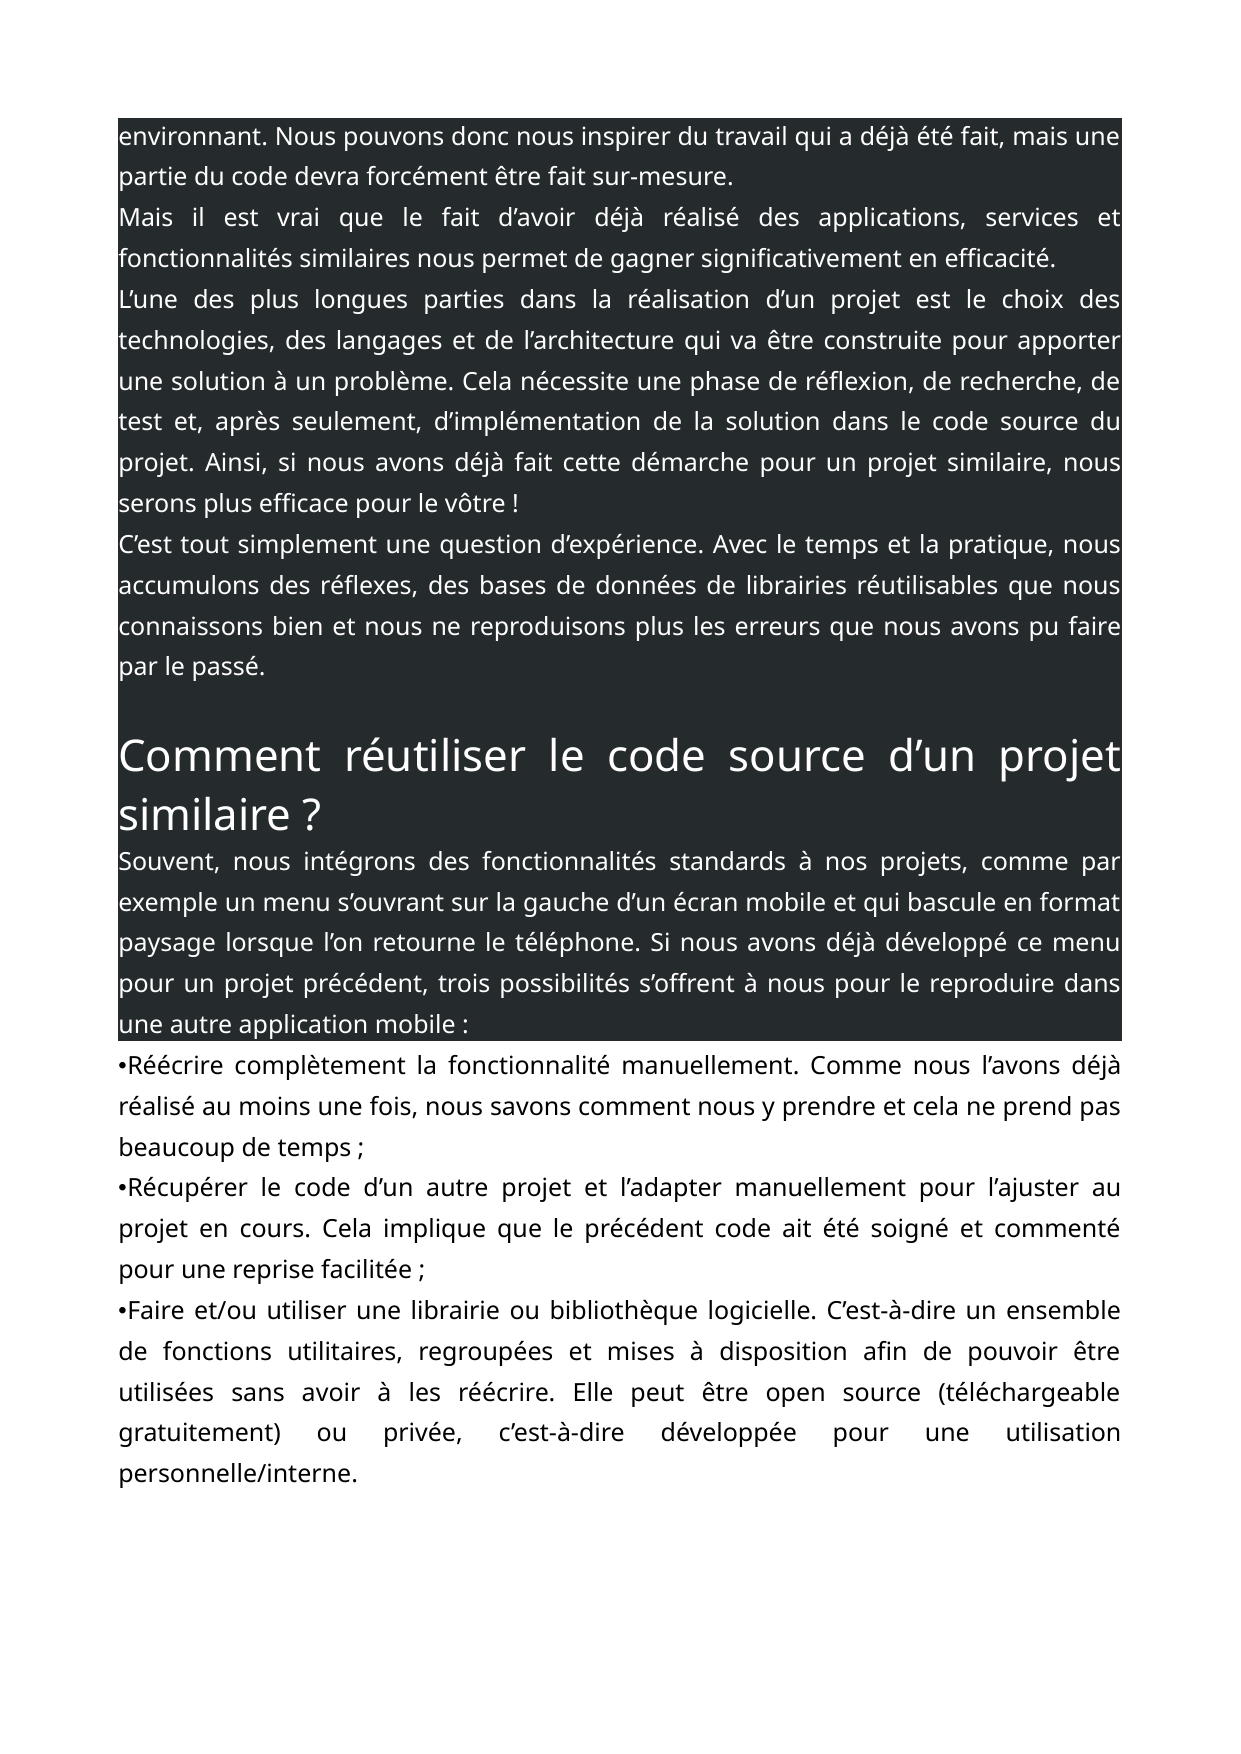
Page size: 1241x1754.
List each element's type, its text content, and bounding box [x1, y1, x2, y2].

text L’une des plus longues parties dans la réalisation d’un projet est le choix des technologies, des langages et de l’architecture qui va être construite pour apporter une solution à un problème. Cela nécessite une phase de réflexion, de recherche, de test et, après seulement, d’implémentation de la solution dans le code source du projet. Ainsi, si nous avons déjà fait cette démarche pour un projet similaire, nous serons plus efficace pour le vôtre ! [118, 281, 1122, 520]
list Faire et/ou utiliser une librairie ou bibliothèque logicielle. C’est-à-dire un ensemble de fonctions utilitaires, regroupées et mises à disposition afin de pouvoir être utilisées sans avoir à les réécrire. Elle peut être open source (téléchargeable gratuitement) ou privée, c’est-à-dire développée pour une utilisation personnelle/interne. [118, 1293, 1122, 1490]
text Mais il est vrai que le fait d’avoir déjà réalisé des applications, services et fonctionnalités similaires nous permet de gagner significativement en efficacité. [118, 200, 1122, 275]
list Récupérer le code d’un autre projet et l’adapter manuellement pour l’ajuster au projet en cours. Cela implique que le précédent code ait été soigné et commenté pour une reprise facilitée ; [118, 1170, 1122, 1286]
text environnant. Nous pouvons donc nous inspirer du travail qui a déjà été fait, mais une partie du code devra forcément être fait sur-mesure. [118, 118, 1122, 193]
text Souvent, nous intégrons des fonctionnalités standards à nos projets, comme par exemple un menu s’ouvrant sur la gauche d’un écran mobile et qui bascule en format paysage lorsque l’on retourne le téléphone. Si nous avons déjà développé ce menu pour un projet précédent, trois possibilités s’offrent à nous pour le reproduire dans une autre application mobile : [118, 843, 1122, 1041]
text C’est tout simplement une question d’expérience. Avec le temps et la pratique, nous accumulons des réflexes, des bases de données de librairies réutilisables que nous connaissons bien et nous ne reproduisons plus les erreurs que nous avons pu faire par le passé. [118, 526, 1122, 683]
list Réécrire complètement la fonctionnalité manuellement. Comme nous l’avons déjà réalisé au moins une fois, nous savons comment nous y prendre et cela ne prend pas beaucoup de temps ; [118, 1048, 1122, 1163]
subtitle Comment réutiliser le code source d’un projet similaire ? [118, 724, 1122, 843]
